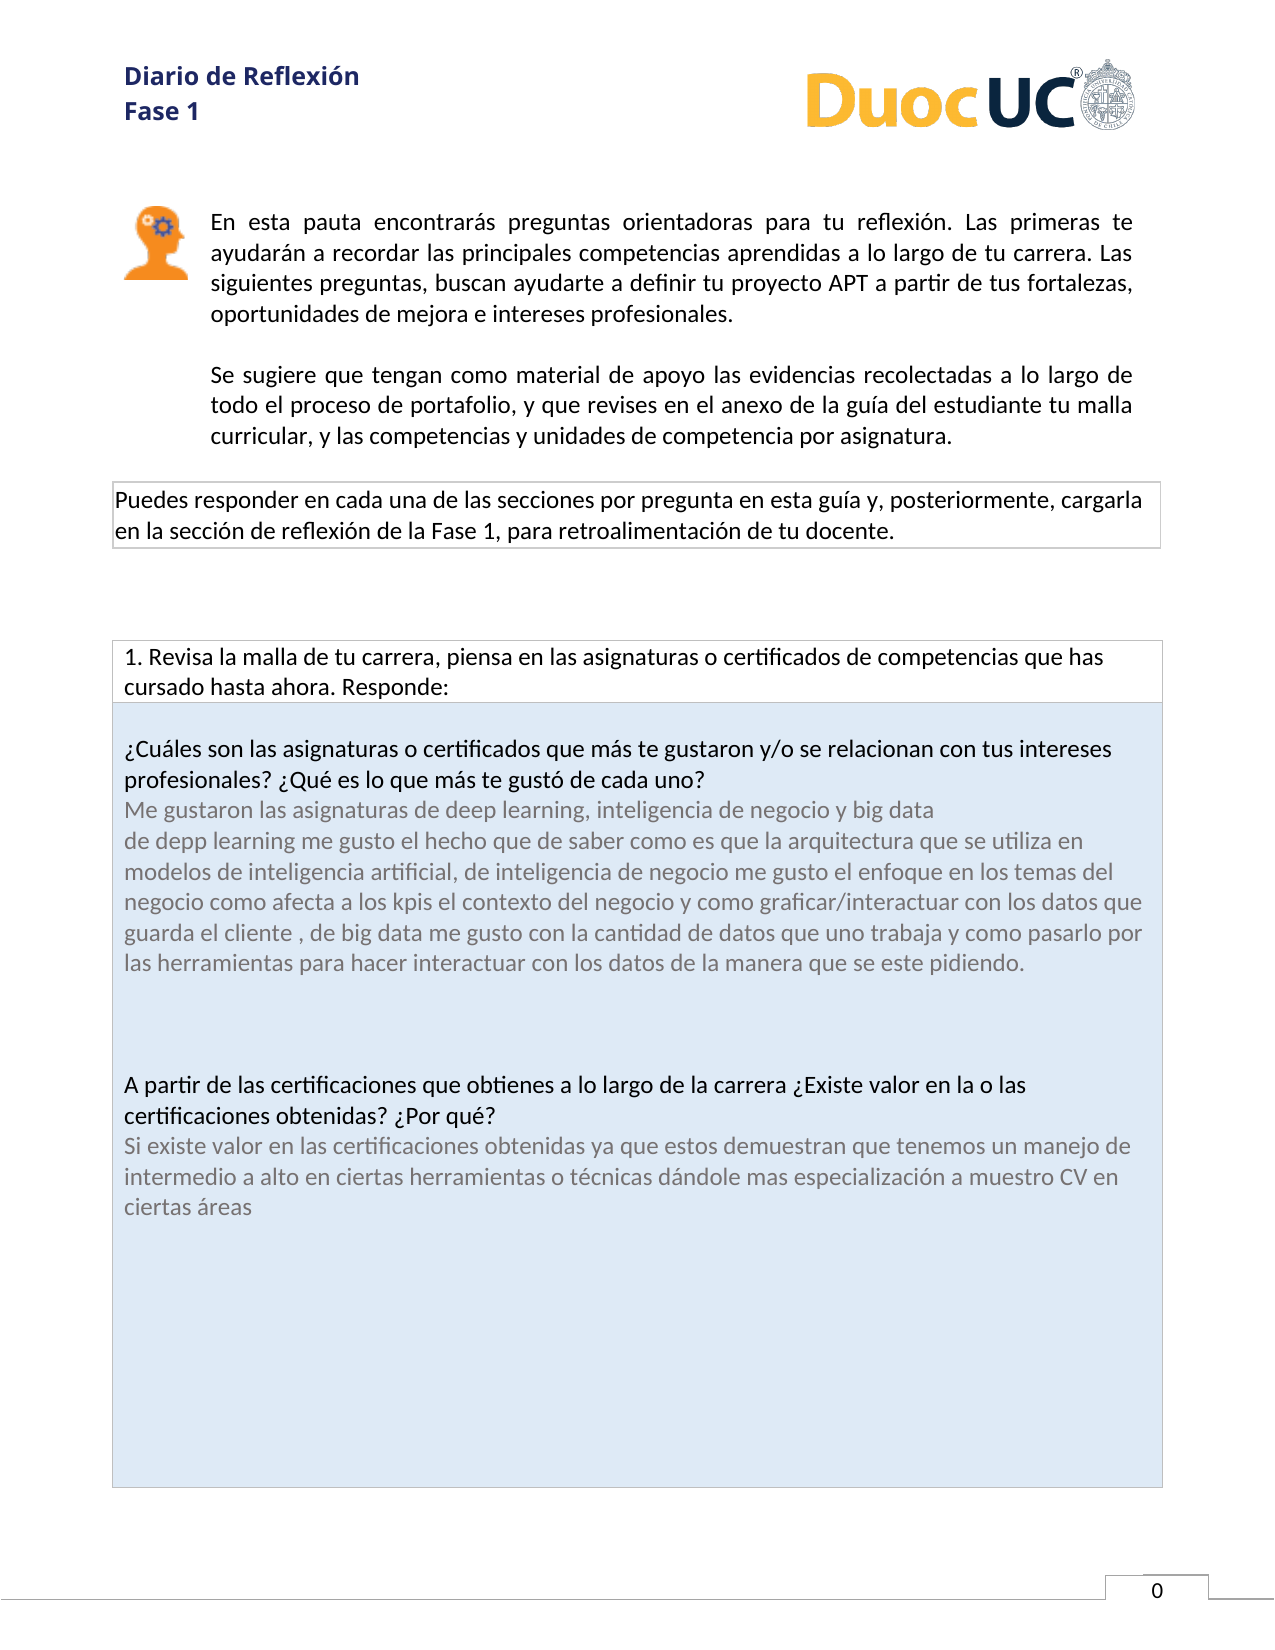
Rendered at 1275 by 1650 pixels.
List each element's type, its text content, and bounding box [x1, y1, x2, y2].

table_header [112, 207, 199, 451]
table_header 1. Revisa la malla de tu carrera, piensa en las asignaturas o certificados de competencias que has cursado hasta ahora. Responde: [113, 641, 1162, 702]
picture [807, 59, 1135, 130]
table_cell ¿Cuáles son las asignaturas o certificados que más te gustaron y/o se relacionan con tus intereses profesionales? ¿Qué es lo que más te gustó de cada uno? Me gustaron las asignaturas de deep learning, inteligencia de negocio y big data de depp learning me gusto el hecho que de saber como es que la arquitectura que se utiliza en modelos de inteligencia artificial, de inteligencia de negocio me gusto el enfoque en los temas del negocio como afecta a los kpis el contexto del negocio y como graficar/interactuar con los datos que guarda el cliente , de big data me gusto con la cantidad de datos que uno trabaja y como pasarlo por las herramientas para hacer interactuar con los datos de la manera que se este pidiendo. A partir de las certificaciones que obtienes a lo largo de la carrera ¿Existe valor en la o las certificaciones obtenidas? ¿Por qué? Si existe valor en las certificaciones obtenidas ya que estos demuestran que tenemos un manejo de intermedio a alto en ciertas herramientas o técnicas dándole mas especialización a muestro CV en ciertas áreas [113, 703, 1162, 1487]
table_header Puedes responder en cada una de las secciones por pregunta en esta guía y, posteriormente, cargarla en la sección de reflexión de la Fase 1, para retroalimentación de tu docente. [114, 483, 1160, 547]
table_header En esta pauta encontrarás preguntas orientadoras para tu reflexión. Las primeras te ayudarán a recordar las principales competencias aprendidas a lo largo de tu carrera. Las siguientes preguntas, buscan ayudarte a definir tu proyecto APT a partir de tus fortalezas, oportunidades de mejora e intereses profesionales. Se sugiere que tengan como material de apoyo las evidencias recolectadas a lo largo de todo el proceso de portafolio, y que revises en el anexo de la guía del estudiante tu malla curricular, y las competencias y unidades de competencia por asignatura. [199, 207, 1146, 451]
